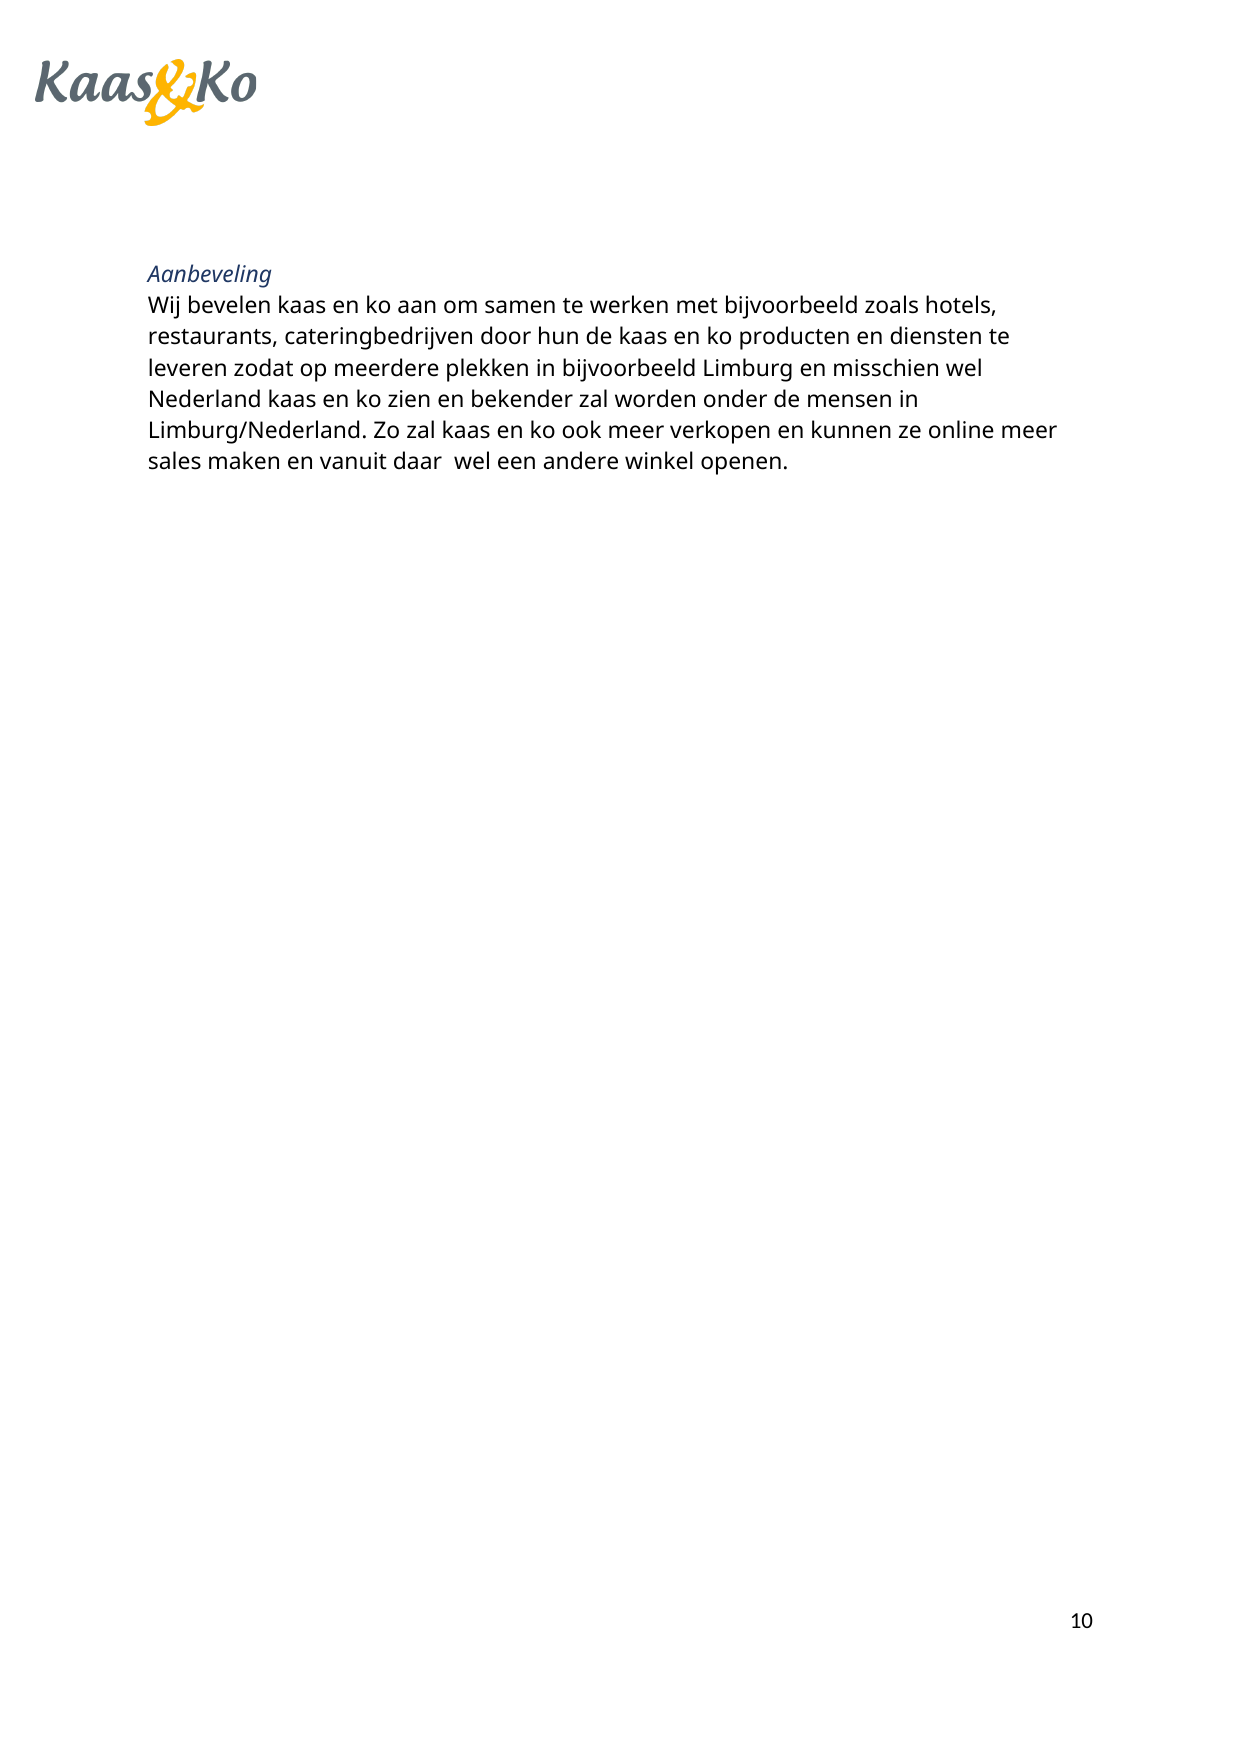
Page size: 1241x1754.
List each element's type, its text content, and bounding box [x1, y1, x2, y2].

text Wij bevelen kaas en ko aan om samen te werken met bijvoorbeeld zoals hotels, restaurants, cateringbedrijven door hun de kaas en ko producten en diensten te leveren zodat op meerdere plekken in bijvoorbeeld Limburg en misschien wel Nederland kaas en ko zien en bekender zal worden onder de mensen in Limburg/Nederland. Zo zal kaas en ko ook meer verkopen en kunnen ze online meer sales maken en vanuit daar wel een andere winkel openen. [148, 289, 1093, 477]
subtitle Aanbeveling [148, 258, 1093, 289]
